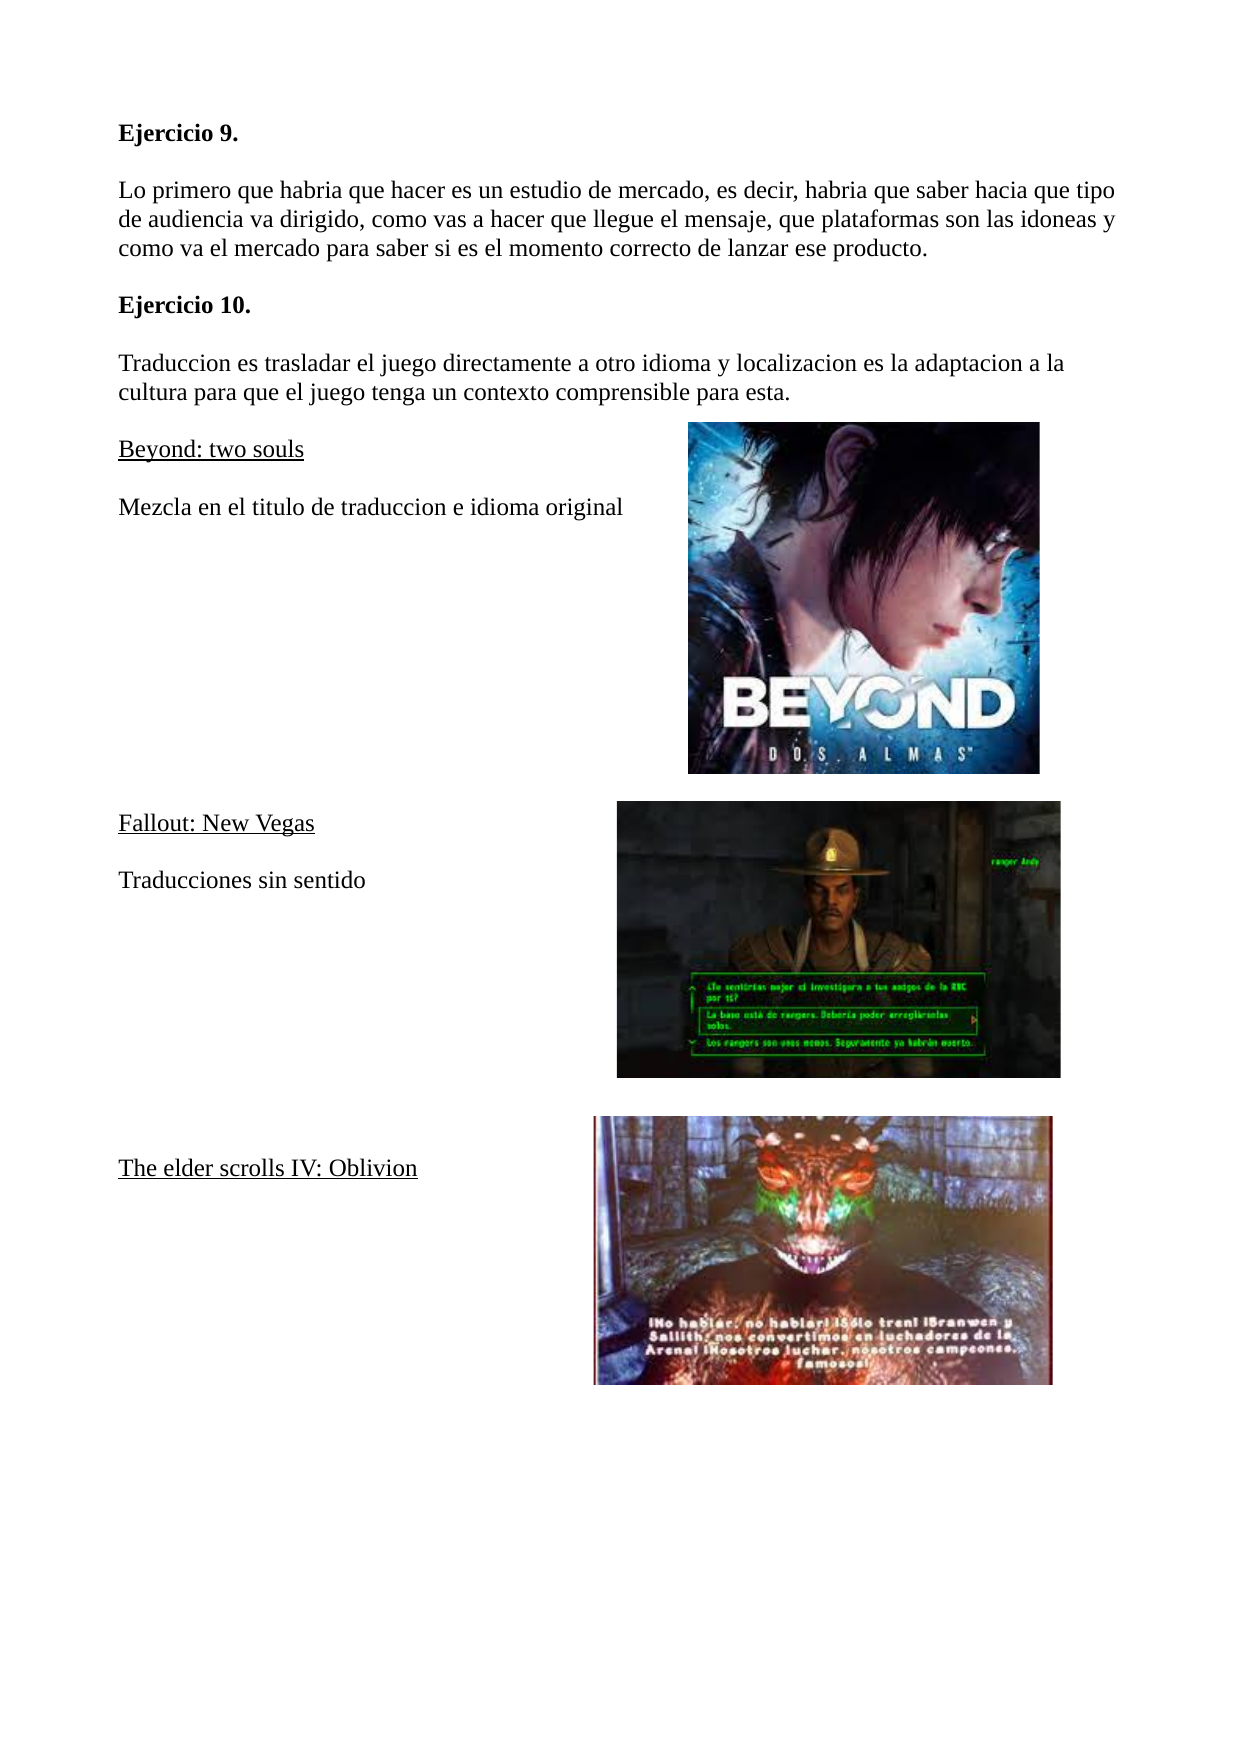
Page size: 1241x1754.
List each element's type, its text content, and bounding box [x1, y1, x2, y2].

picture [593, 1116, 1053, 1385]
text Ejercicio 9. [118, 118, 1122, 147]
text The elder scrolls IV: Oblivion [118, 1153, 593, 1182]
text Beyond: two souls [118, 434, 688, 463]
text Ejercicio 10. [118, 291, 1122, 319]
text [1040, 434, 1122, 463]
text Traduccion es trasladar el juego directamente a otro idioma y localizacion es la adaptacion a la cultura para que el juego tenga un contexto comprensible para esta. [118, 348, 1122, 406]
text Fallout: New Vegas [118, 808, 616, 837]
text [1040, 492, 1122, 521]
picture [616, 801, 1061, 1078]
text [1053, 1153, 1122, 1182]
text Lo primero que habria que hacer es un estudio de mercado, es decir, habria que saber hacia que tipo de audiencia va dirigido, como vas a hacer que llegue el mensaje, que plataformas son las idoneas y como va el mercado para saber si es el momento correcto de lanzar ese producto. [118, 176, 1122, 262]
text [1061, 808, 1122, 837]
picture [688, 422, 1040, 774]
text Traducciones sin sentido [118, 866, 616, 894]
text [1061, 866, 1122, 894]
text Mezcla en el titulo de traduccion e idioma original [118, 492, 688, 521]
